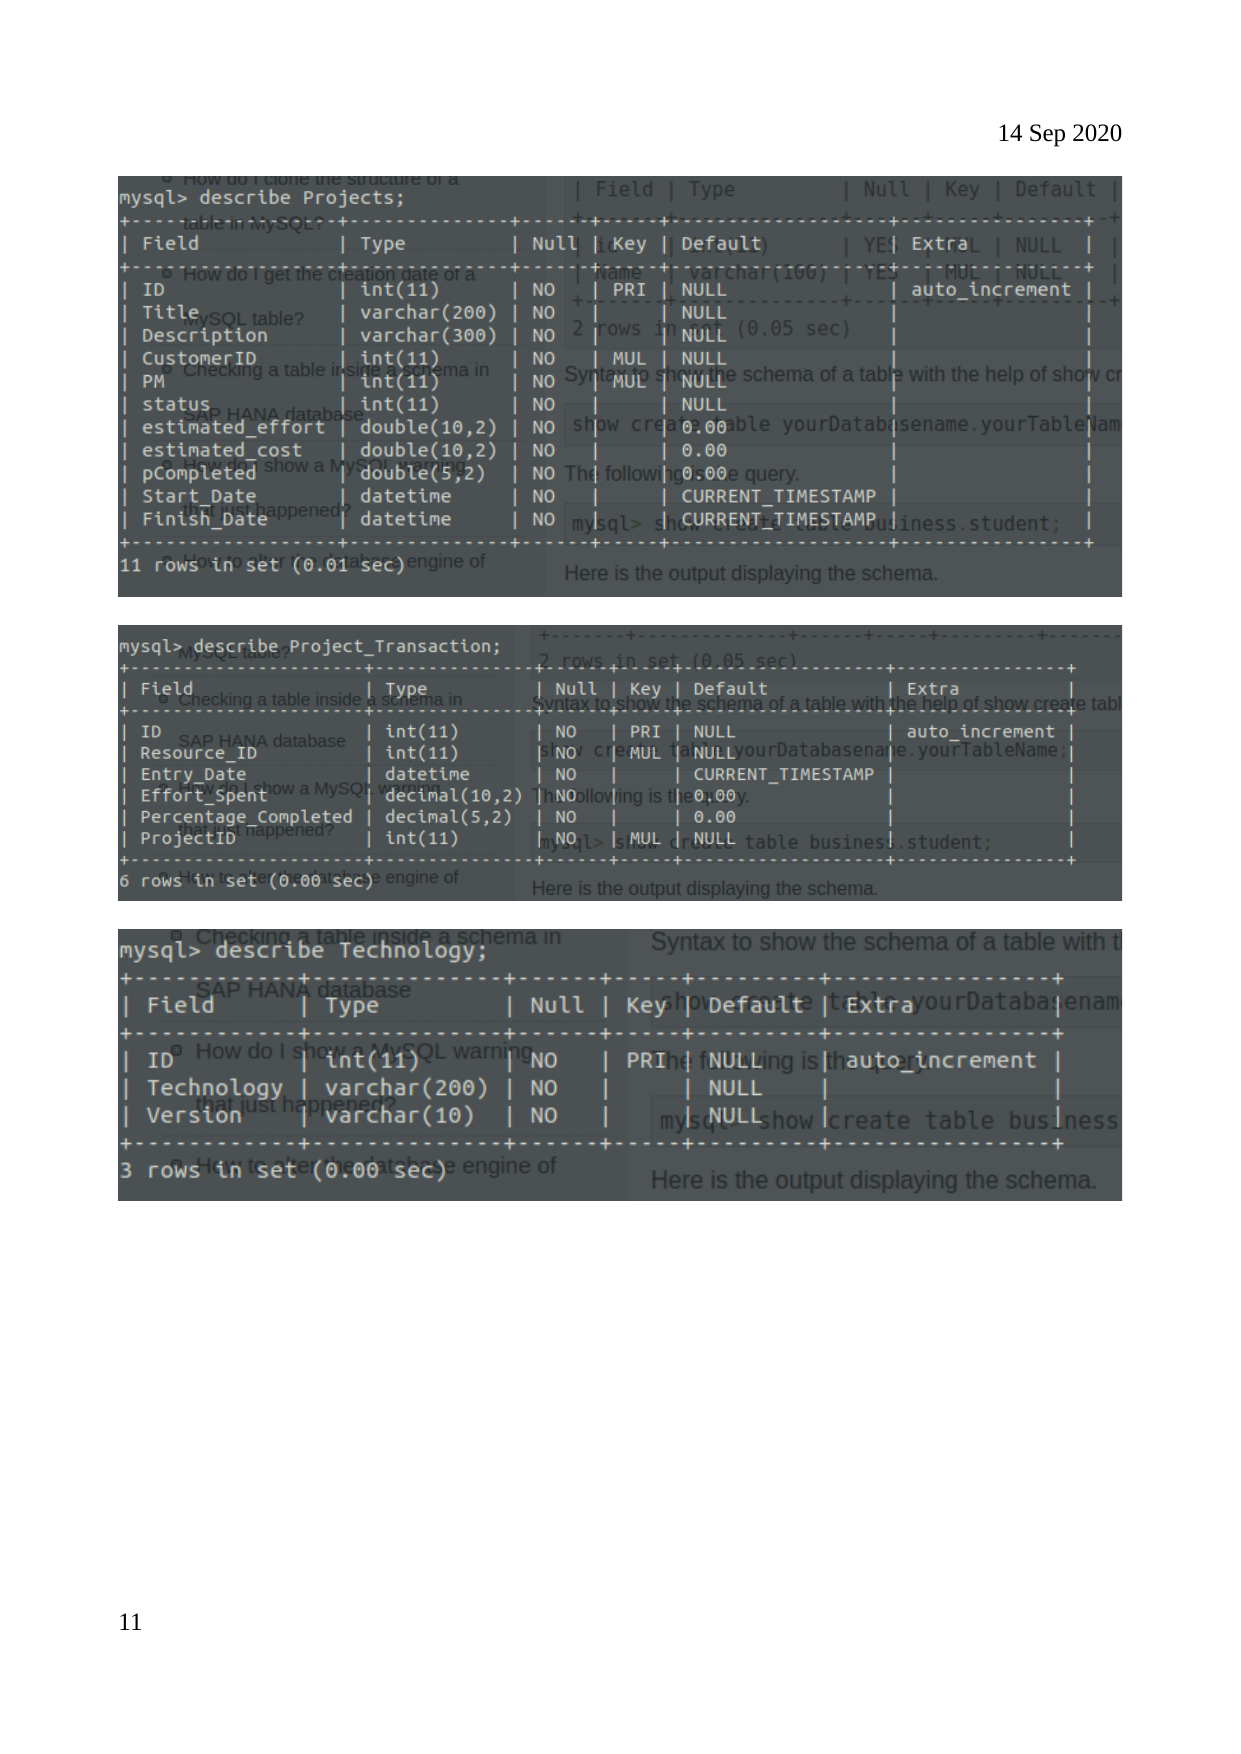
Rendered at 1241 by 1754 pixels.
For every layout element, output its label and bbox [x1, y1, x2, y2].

picture [118, 625, 1123, 901]
picture [118, 929, 1123, 1201]
picture [118, 176, 1123, 597]
